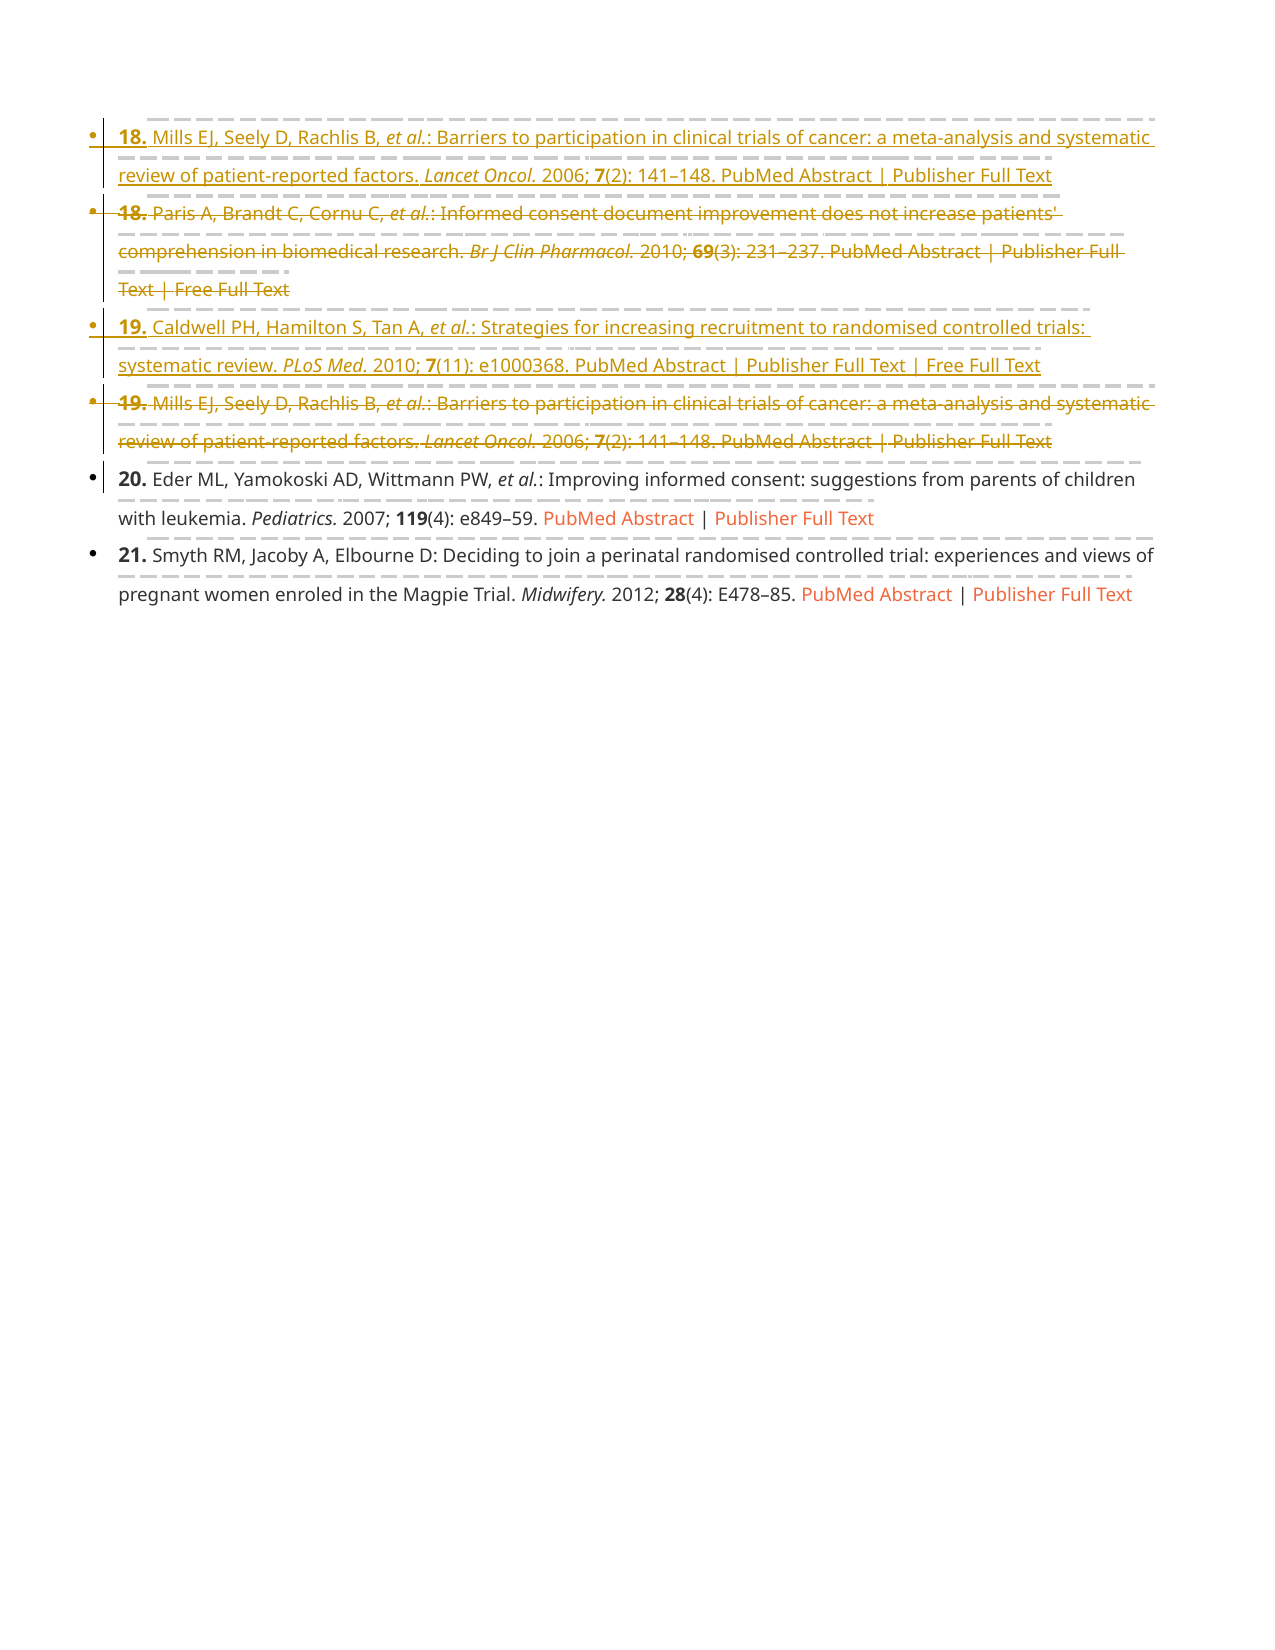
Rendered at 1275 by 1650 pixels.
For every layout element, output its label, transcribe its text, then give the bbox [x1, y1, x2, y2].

list 19. Caldwell PH, Hamilton S, Tan A, et al.: Strategies for increasing recruitment to randomised controlled trials: systematic review. PLoS Med. 2010; 7(11): e1000368. PubMed Abstract | Publisher Full Text | Free Full Text [118, 194, 1157, 302]
list 21. Smyth RM, Jacoby A, Elbourne D: Deciding to join a perinatal randomised controlled trial: experiences and views of pregnant women enroled in the Magpie Trial. Midwifery. 2012; 28(4): E478–85. PubMed Abstract | Publisher Full Text [118, 537, 1157, 607]
list 20. Eder ML, Yamokoski AD, Wittmann PW, et al.: Improving informed consent: suggestions from parents of children with leukemia. Pediatrics. 2007; 119(4): e849–59. PubMed Abstract | Publisher Full Text [118, 384, 1157, 454]
list 18. Mills EJ, Seely D, Rachlis B, et al.: Barriers to participation in clinical trials of cancer: a meta-analysis and systematic review of patient-reported factors. Lancet Oncol. 2006; 7(2): 141–148. PubMed Abstract | Publisher Full Text [118, 118, 1157, 188]
